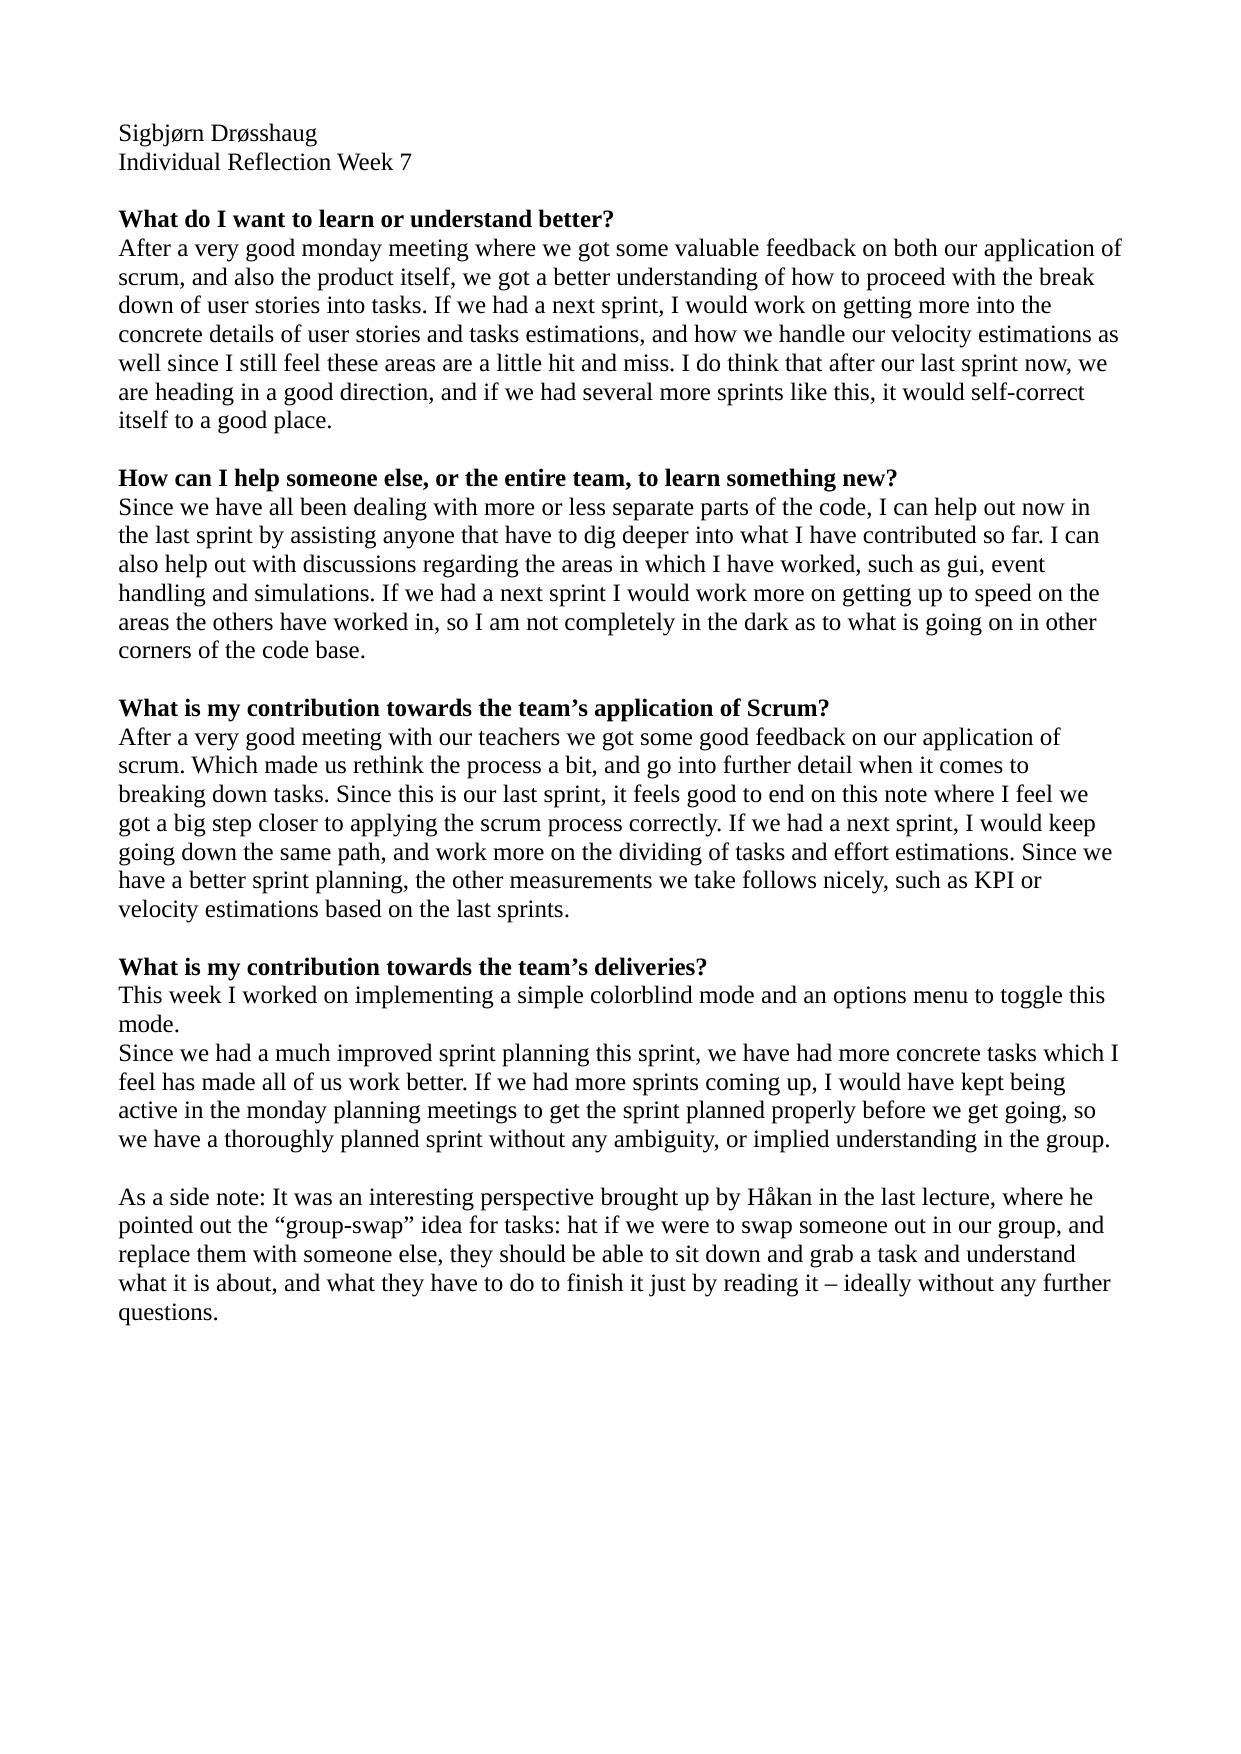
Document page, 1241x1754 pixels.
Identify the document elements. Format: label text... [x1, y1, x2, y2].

text What is my contribution towards the team’s deliveries? [118, 952, 1122, 981]
text What do I want to learn or understand better? [118, 204, 1122, 233]
text After a very good monday meeting where we got some valuable feedback on both our application of scrum, and also the product itself, we got a better understanding of how to proceed with the break down of user stories into tasks. If we had a next sprint, I would work on getting more into the concrete details of user stories and tasks estimations, and how we handle our velocity estimations as well since I still feel these areas are a little hit and miss. I do think that after our last sprint now, we are heading in a good direction, and if we had several more sprints like this, it would self-correct itself to a good place. [118, 233, 1122, 434]
text What is my contribution towards the team’s application of Scrum? [118, 693, 1122, 722]
text This week I worked on implementing a simple colorblind mode and an options menu to toggle this mode. [118, 981, 1122, 1038]
text Since we have all been dealing with more or less separate parts of the code, I can help out now in the last sprint by assisting anyone that have to dig deeper into what I have contributed so far. I can also help out with discussions regarding the areas in which I have worked, such as gui, event handling and simulations. If we had a next sprint I would work more on getting up to speed on the areas the others have worked in, so I am not completely in the dark as to what is going on in other corners of the code base. [118, 492, 1122, 664]
text Individual Reflection Week 7 [118, 147, 1122, 176]
text Sigbjørn Drøsshaug [118, 118, 1122, 147]
text As a side note: It was an interesting perspective brought up by Håkan in the last lecture, where he pointed out the “group-swap” idea for tasks: hat if we were to swap someone out in our group, and replace them with someone else, they should be able to sit down and grab a task and understand what it is about, and what they have to do to finish it just by reading it – ideally without any further questions. [118, 1182, 1122, 1326]
text After a very good meeting with our teachers we got some good feedback on our application of scrum. Which made us rethink the process a bit, and go into further detail when it comes to breaking down tasks. Since this is our last sprint, it feels good to end on this note where I feel we got a big step closer to applying the scrum process correctly. If we had a next sprint, I would keep going down the same path, and work more on the dividing of tasks and effort estimations. Since we have a better sprint planning, the other measurements we take follows nicely, such as KPI or velocity estimations based on the last sprints. [118, 722, 1122, 923]
text Since we had a much improved sprint planning this sprint, we have had more concrete tasks which I feel has made all of us work better. If we had more sprints coming up, I would have kept being active in the monday planning meetings to get the sprint planned properly before we get going, so we have a thoroughly planned sprint without any ambiguity, or implied understanding in the group. [118, 1038, 1122, 1153]
text How can I help someone else, or the entire team, to learn something new? [118, 463, 1122, 492]
